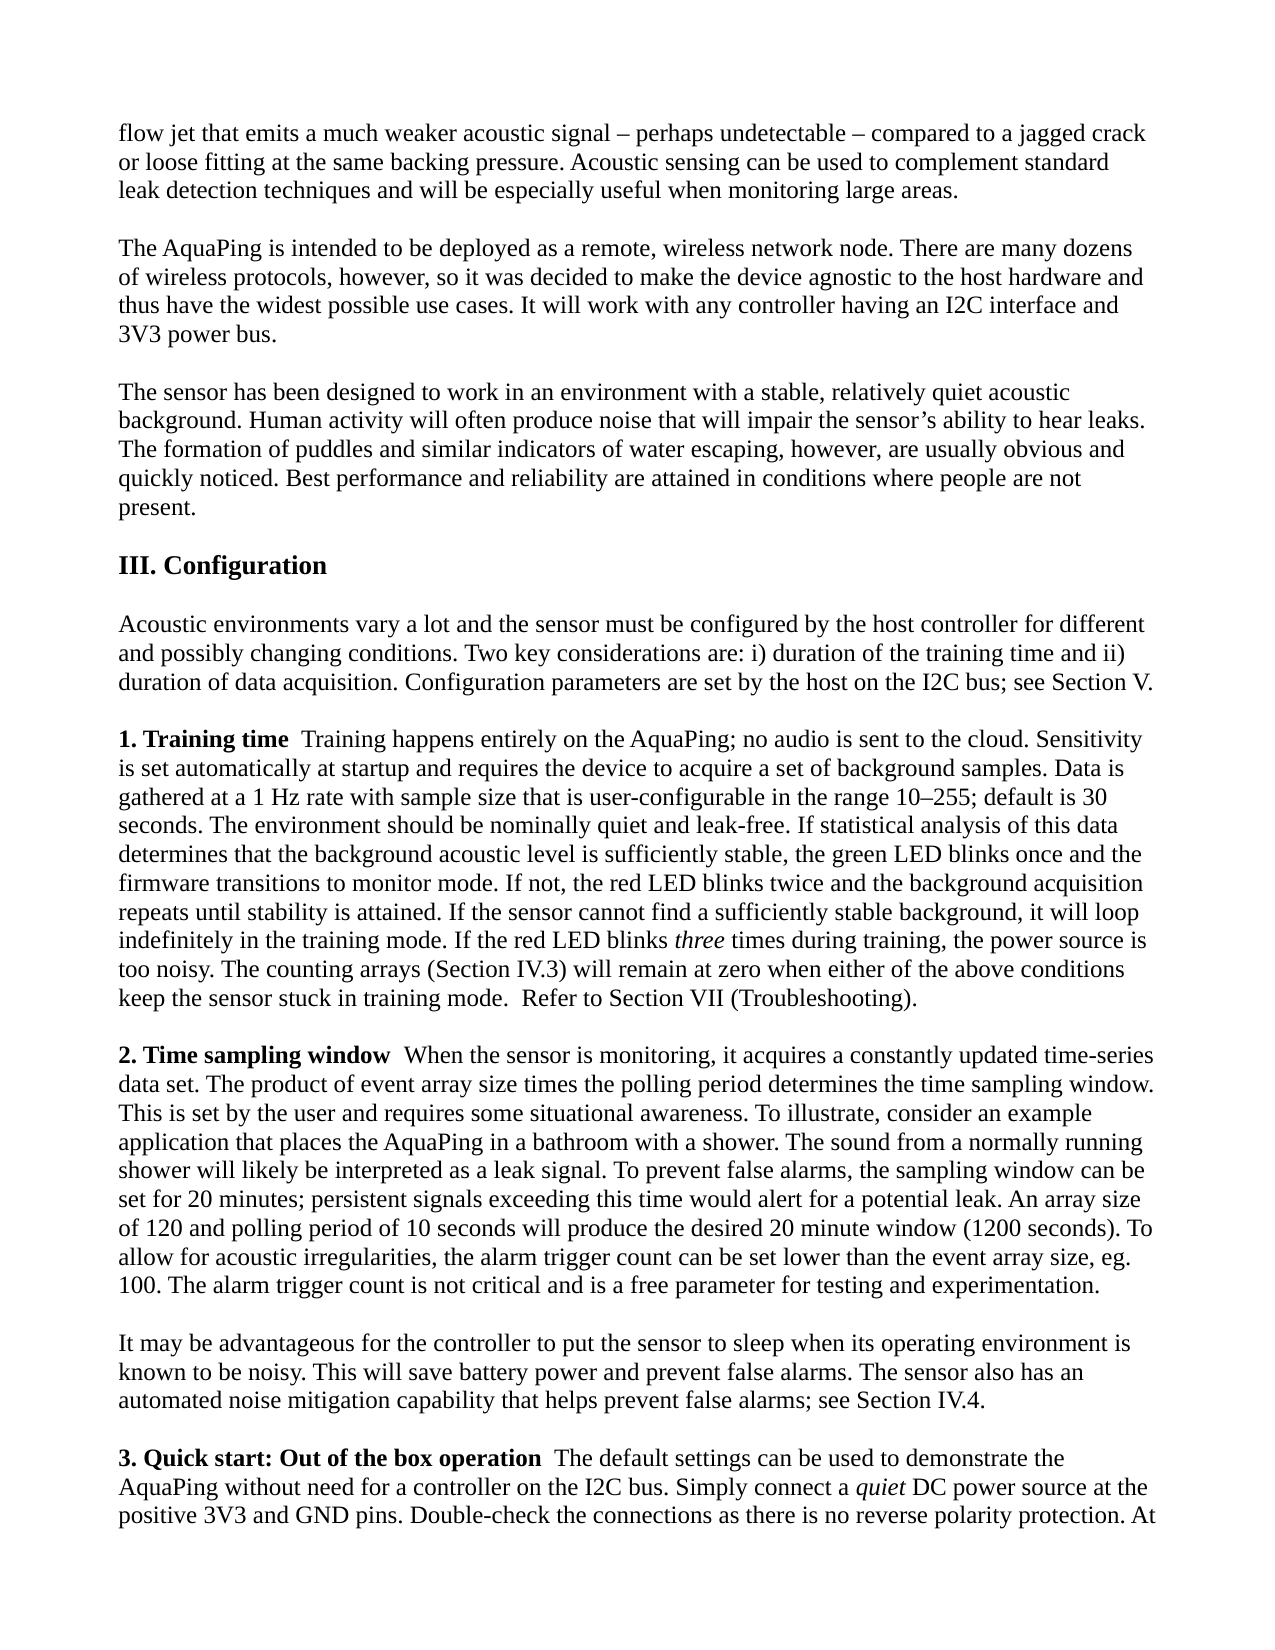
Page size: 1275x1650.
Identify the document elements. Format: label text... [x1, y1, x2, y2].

text III. Configuration [118, 549, 1157, 581]
text Acoustic environments vary a lot and the sensor must be configured by the host controller for different and possibly changing conditions. Two key considerations are: i) duration of the training time and ii) duration of data acquisition. Configuration parameters are set by the host on the I2C bus; see Section V. [118, 609, 1157, 696]
text The AquaPing is intended to be deployed as a remote, wireless network node. There are many dozens of wireless protocols, however, so it was decided to make the device agnostic to the host hardware and thus have the widest possible use cases. It will work with any controller having an I2C interface and 3V3 power bus. [118, 233, 1157, 348]
text It may be advantageous for the controller to put the sensor to sleep when its operating environment is known to be noisy. This will save battery power and prevent false alarms. The sensor also has an automated noise mitigation capability that helps prevent false alarms; see Section IV.4. [118, 1328, 1157, 1414]
text flow jet that emits a much weaker acoustic signal – perhaps undetectable – compared to a jagged crack or loose fitting at the same backing pressure. Acoustic sensing can be used to complement standard leak detection techniques and will be especially useful when monitoring large areas. [118, 118, 1157, 204]
text 1. Training time Training happens entirely on the AquaPing; no audio is sent to the cloud. Sensitivity is set automatically at startup and requires the device to acquire a set of background samples. Data is gathered at a 1 Hz rate with sample size that is user-configurable in the range 10–255; default is 30 seconds. The environment should be nominally quiet and leak-free. If statistical analysis of this data determines that the background acoustic level is sufficiently stable, the green LED blinks once and the firmware transitions to monitor mode. If not, the red LED blinks twice and the background acquisition repeats until stability is attained. If the sensor cannot find a sufficiently stable background, it will loop indefinitely in the training mode. If the red LED blinks three times during training, the power source is too noisy. The counting arrays (Section IV.3) will remain at zero when either of the above conditions keep the sensor stuck in training mode. Refer to Section VII (Troubleshooting). [118, 724, 1157, 1012]
text The sensor has been designed to work in an environment with a stable, relatively quiet acoustic background. Human activity will often produce noise that will impair the sensor’s ability to hear leaks. The formation of puddles and similar indicators of water escaping, however, are usually obvious and quickly noticed. Best performance and reliability are attained in conditions where people are not present. [118, 377, 1157, 521]
text 2. Time sampling window When the sensor is monitoring, it acquires a constantly updated time-series data set. The product of event array size times the polling period determines the time sampling window. This is set by the user and requires some situational awareness. To illustrate, consider an example application that places the AquaPing in a bathroom with a shower. The sound from a normally running shower will likely be interpreted as a leak signal. To prevent false alarms, the sampling window can be set for 20 minutes; persistent signals exceeding this time would alert for a potential leak. An array size of 120 and polling period of 10 seconds will produce the desired 20 minute window (1200 seconds). To allow for acoustic irregularities, the alarm trigger count can be set lower than the event array size, eg. 100. The alarm trigger count is not critical and is a free parameter for testing and experimentation. [118, 1041, 1157, 1299]
text 3. Quick start: Out of the box operation The default settings can be used to demonstrate the AquaPing without need for a controller on the I2C bus. Simply connect a quiet DC power source at the positive 3V3 and GND pins. Double-check the connections as there is no reverse polarity protection. At [118, 1443, 1157, 1529]
